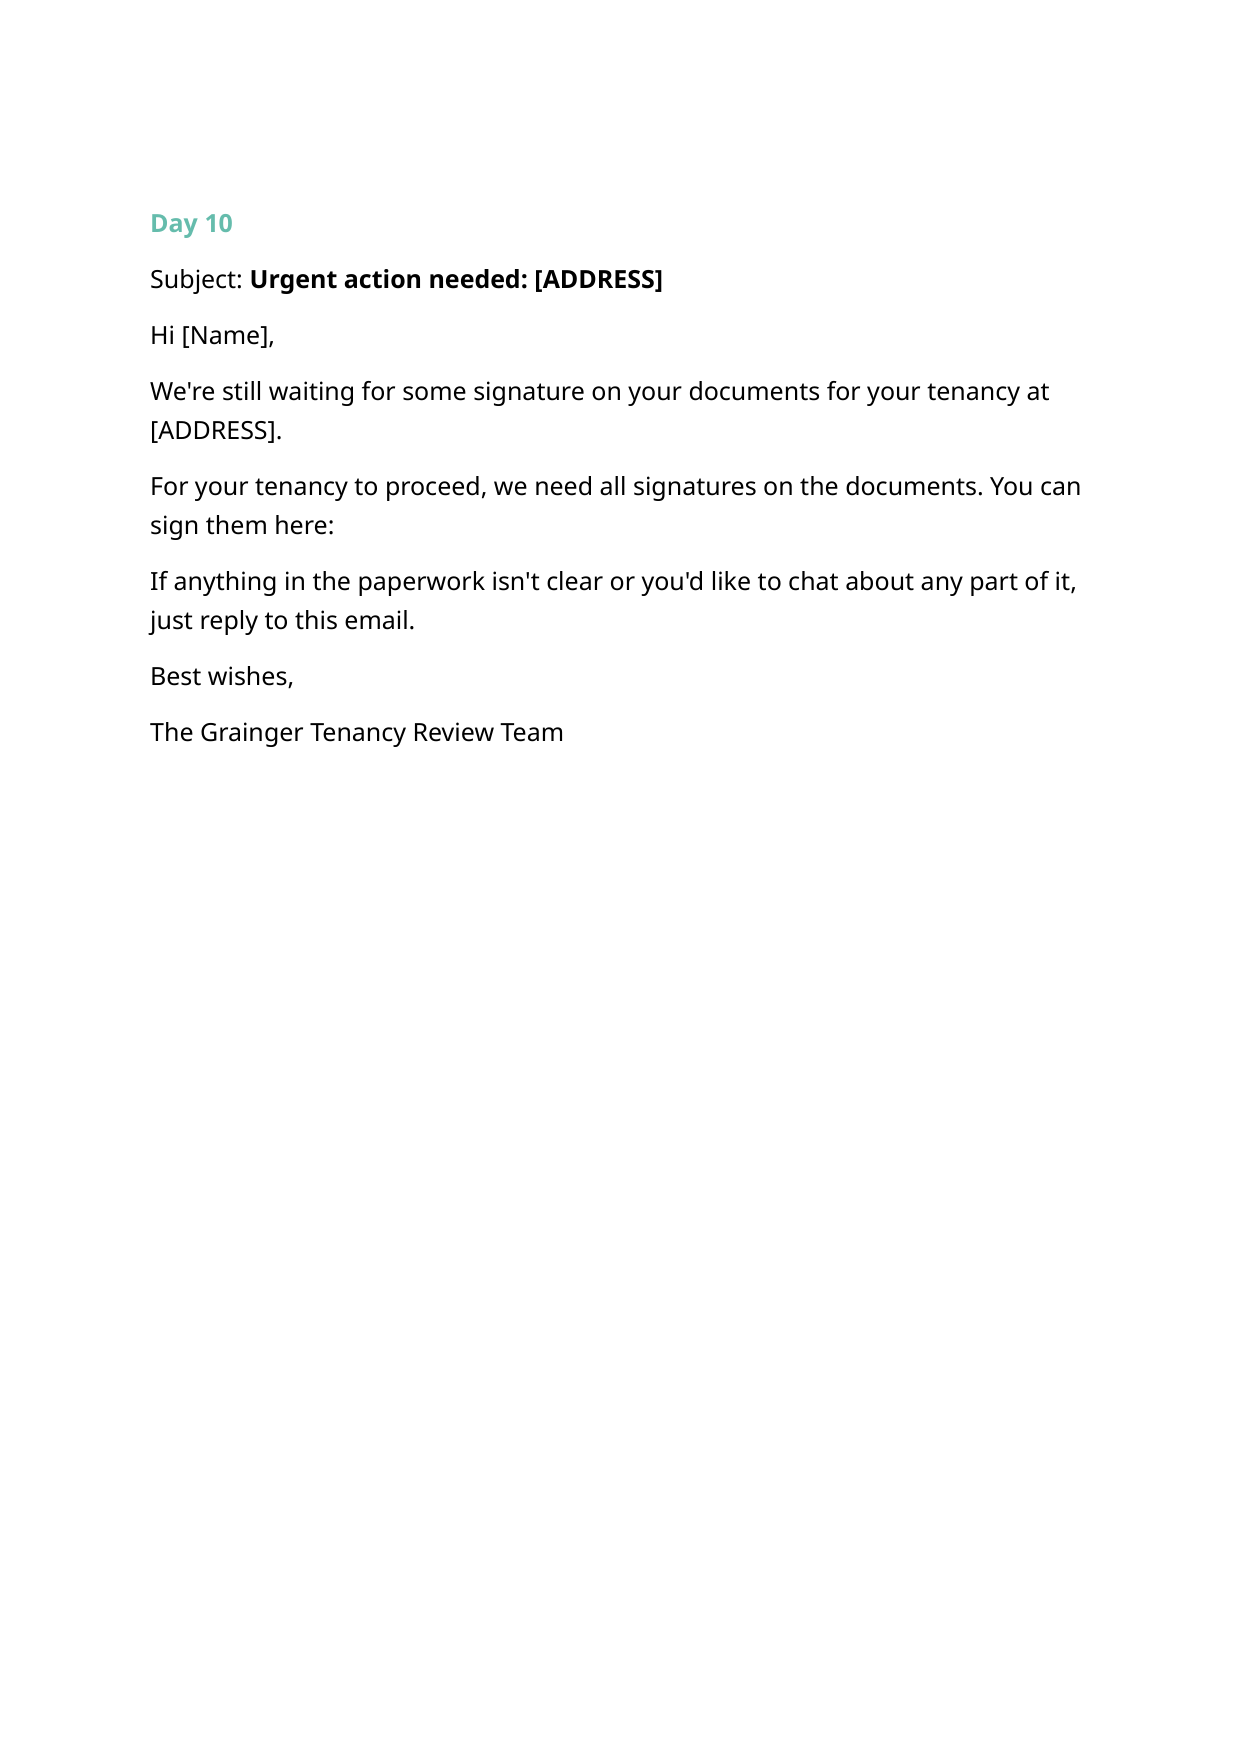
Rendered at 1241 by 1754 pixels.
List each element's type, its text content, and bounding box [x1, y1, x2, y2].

text The Grainger Tenancy Review Team [150, 714, 1090, 748]
text Subject: Urgent action needed: [ADDRESS] [150, 262, 1090, 296]
text For your tenancy to proceed, we need all signatures on the documents. You can sign them here: [150, 468, 1090, 542]
text If anything in the paperwork isn't clear or you'd like to chat about any part of it, just reply to this email. [150, 563, 1090, 637]
text Best wishes, [150, 658, 1090, 692]
text Hi [Name], [150, 317, 1090, 352]
text We're still waiting for some signature on your documents for your tenancy at [ADDRESS]. [150, 373, 1090, 447]
text Day 10 [150, 206, 1090, 240]
